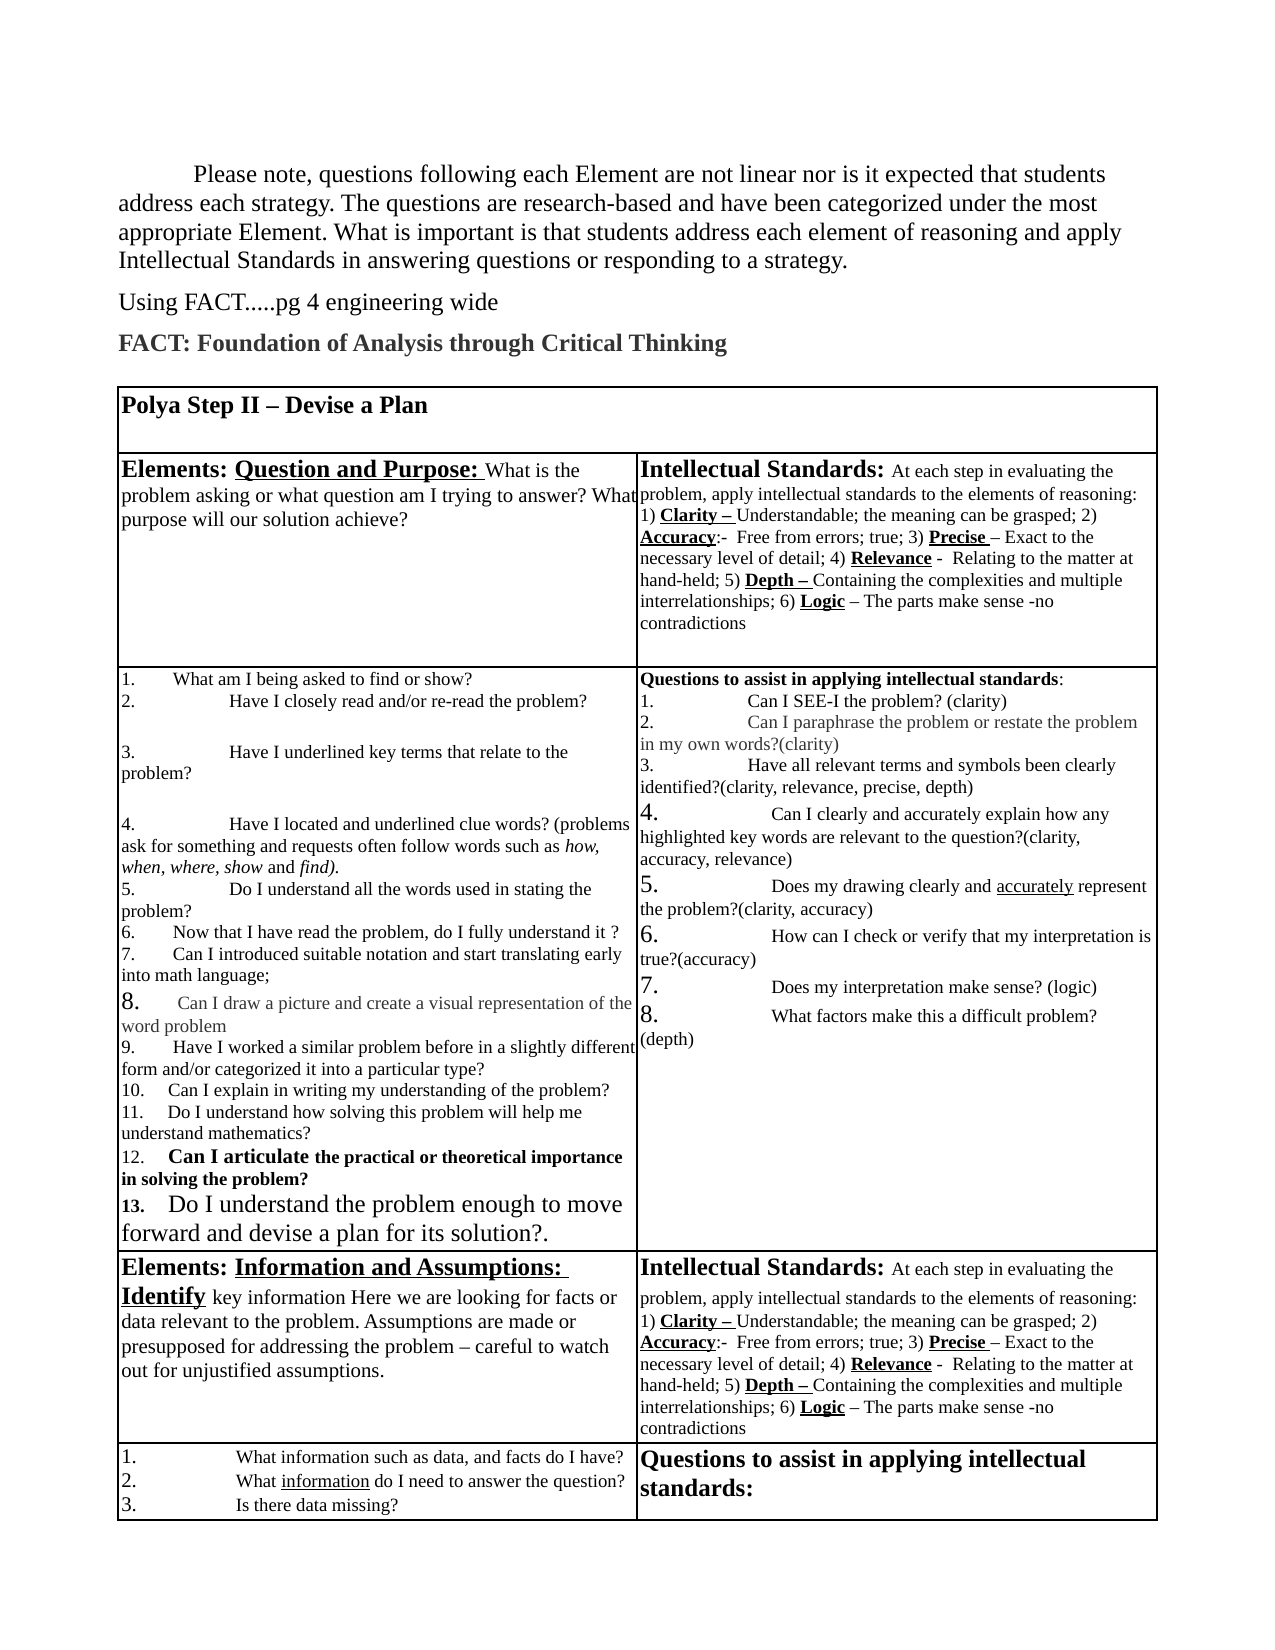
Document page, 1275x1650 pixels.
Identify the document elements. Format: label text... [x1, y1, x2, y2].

table_cell Questions to assist in applying intellectual standards: 1. Can I SEE-I the problem? (clarity) 2. Can I paraphrase the problem or restate the problem in my own words?(clarity) 3. Have all relevant terms and symbols been clearly identified?(clarity, relevance, precise, depth) 4. Can I clearly and accurately explain how any highlighted key words are relevant to the question?(clarity, accuracy, relevance) 5. Does my drawing clearly and accurately represent the problem?(clarity, accuracy) 6. How can I check or verify that my interpretation is true?(accuracy) 7. Does my interpretation make sense? (logic) 8. What factors make this a difficult problem? (depth) [638, 668, 1156, 1250]
text Please note, questions following each Element are not linear nor is it expected that students address each strategy. The questions are research-based and have been categorized under the most appropriate Element. What is important is that students address each element of reasoning and apply Intellectual Standards in answering questions or responding to a strategy. [118, 159, 1157, 274]
table_cell Elements: Information and Assumptions: Identify key information Here we are looking for facts or data relevant to the problem. Assumptions are made or presupposed for addressing the problem – careful to watch out for unjustified assumptions. [119, 1252, 636, 1442]
table_cell 1. What am I being asked to find or show? 2. Have I closely read and/or re-read the problem? 3. Have I underlined key terms that relate to the problem? 4. Have I located and underlined clue words? (problems ask for something and requests often follow words such as how, when, where, show and find). 5. Do I understand all the words used in stating the problem? 6. Now that I have read the problem, do I fully understand it ? 7. Can I introduced suitable notation and start translating early into math language; 8. Can I draw a picture and create a visual representation of the word problem 9. Have I worked a similar problem before in a slightly different form and/or categorized it into a particular type? 10. Can I explain in writing my understanding of the problem? 11. Do I understand how solving this problem will help me understand mathematics? 12. Can I articulate the practical or theoretical importance in solving the problem? 13. Do I understand the problem enough to move forward and devise a plan for its solution?. [119, 668, 636, 1250]
table_cell 1. What information such as data, and facts do I have? 2. What information do I need to answer the question? 3. Is there data missing? [119, 1444, 636, 1519]
text FACT: Foundation of Analysis through Critical Thinking [118, 328, 1157, 357]
table_cell Intellectual Standards: At each step in evaluating the problem, apply intellectual standards to the elements of reasoning: 1) Clarity – Understandable; the meaning can be grasped; 2) Accuracy:- Free from errors; true; 3) Precise – Exact to the necessary level of detail; 4) Relevance - Relating to the matter at hand-held; 5) Depth – Containing the complexities and multiple interrelationships; 6) Logic – The parts make sense -no contradictions [638, 454, 1156, 666]
table_cell Questions to assist in applying intellectual standards: [638, 1444, 1156, 1519]
table_header Polya Step II – Devise a Plan [119, 388, 1156, 452]
text Using FACT.....pg 4 engineering wide [118, 287, 1157, 316]
table_cell Elements: Question and Purpose: What is the problem asking or what question am I trying to answer? What purpose will our solution achieve? [119, 454, 636, 666]
table_cell Intellectual Standards: At each step in evaluating the problem, apply intellectual standards to the elements of reasoning: 1) Clarity – Understandable; the meaning can be grasped; 2) Accuracy:- Free from errors; true; 3) Precise – Exact to the necessary level of detail; 4) Relevance - Relating to the matter at hand-held; 5) Depth – Containing the complexities and multiple interrelationships; 6) Logic – The parts make sense -no contradictions [638, 1252, 1156, 1442]
